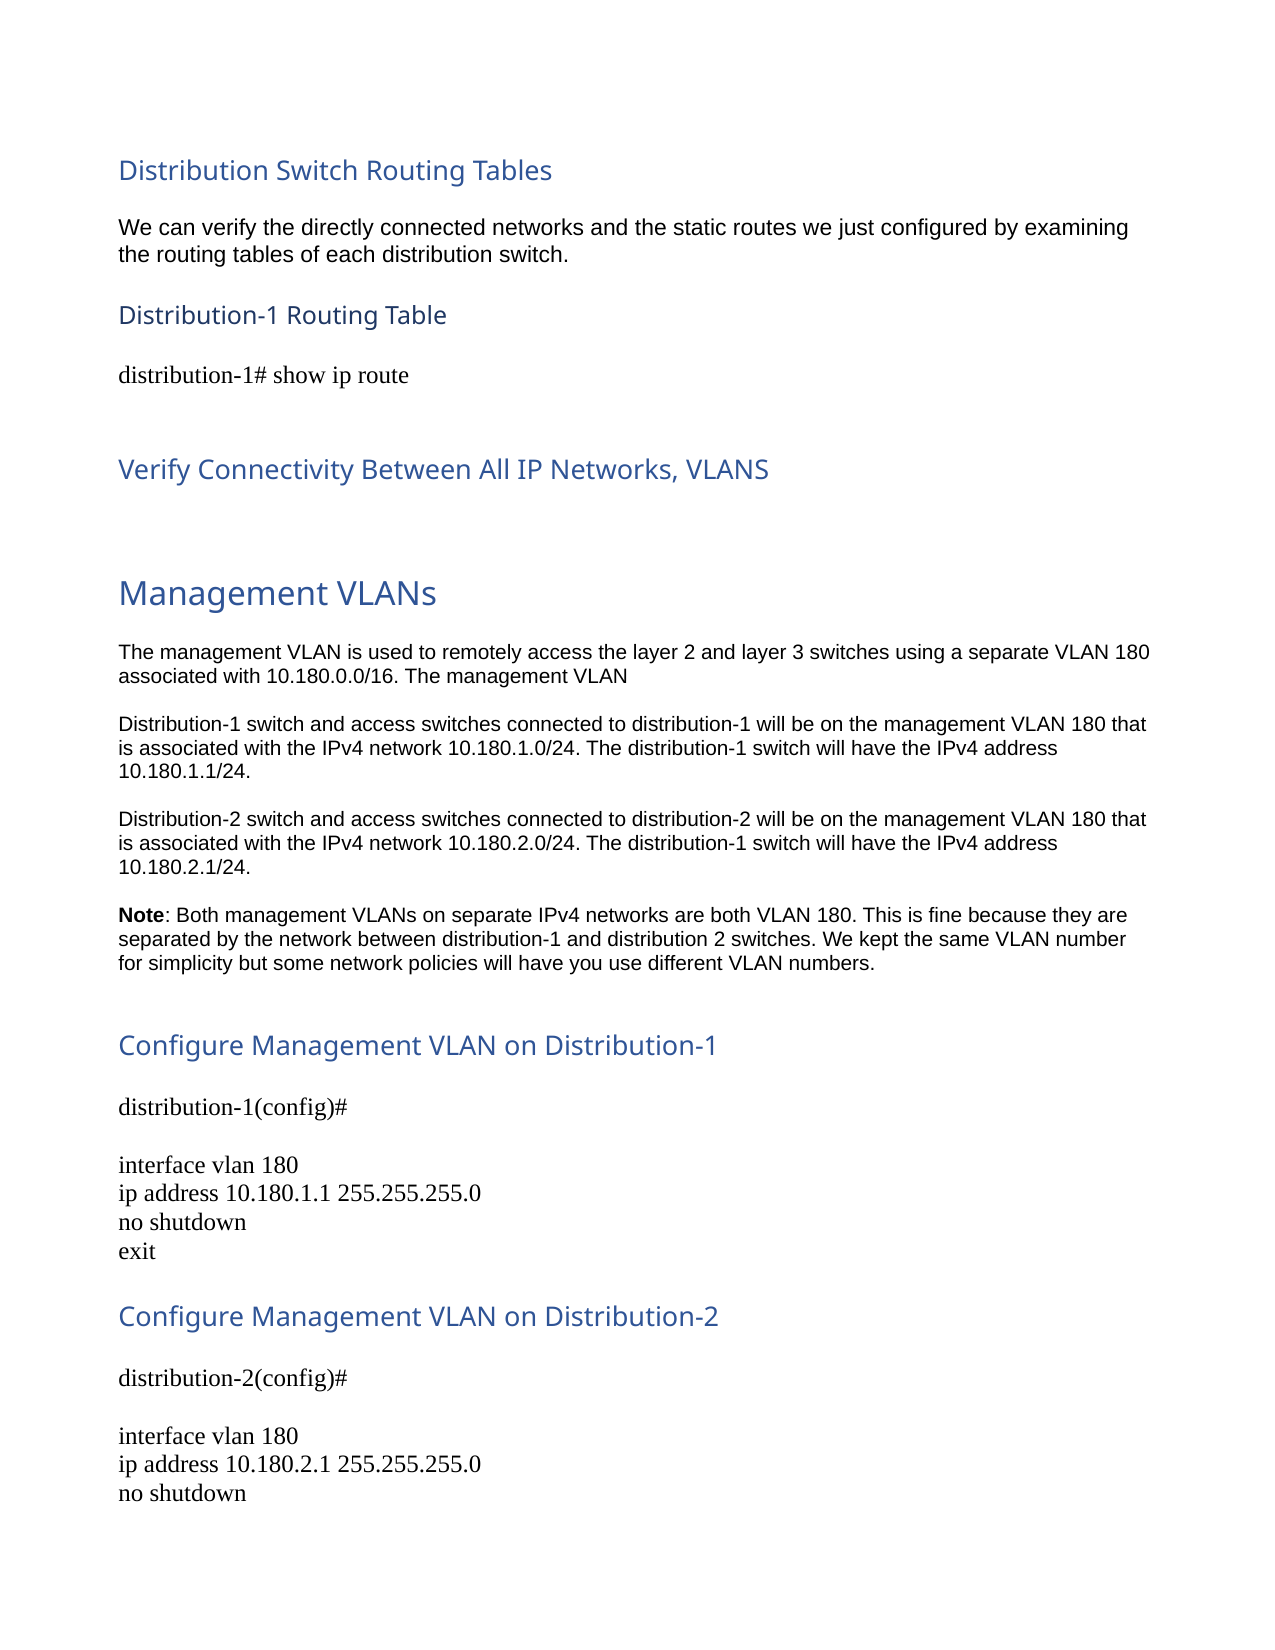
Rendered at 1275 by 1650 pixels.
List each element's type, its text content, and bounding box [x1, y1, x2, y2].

text no shutdown [118, 1478, 1157, 1507]
subtitle Distribution Switch Routing Tables [118, 151, 1157, 188]
subtitle Configure Management VLAN on Distribution-2 [118, 1298, 1157, 1334]
text Distribution-1 switch and access switches connected to distribution-1 will be on the management VLAN 180 that is associated with the IPv4 network 10.180.1.0/24. The distribution-1 switch will have the IPv4 address 10.180.1.1/24. [118, 711, 1157, 783]
text distribution-1# show ip route [118, 360, 1157, 389]
text ip address 10.180.1.1 255.255.255.0 [118, 1178, 1157, 1207]
text interface vlan 180 [118, 1150, 1157, 1178]
text interface vlan 180 [118, 1421, 1157, 1449]
text We can verify the directly connected networks and the static routes we just configured by examining the routing tables of each distribution switch. [118, 214, 1157, 267]
subtitle Verify Connectivity Between All IP Networks, VLANS [118, 451, 1157, 488]
text Distribution-2 switch and access switches connected to distribution-2 will be on the management VLAN 180 that is associated with the IPv4 network 10.180.2.0/24. The distribution-1 switch will have the IPv4 address 10.180.2.1/24. [118, 807, 1157, 879]
text no shutdown [118, 1207, 1157, 1236]
subtitle Management VLANs [118, 570, 1157, 616]
text exit [118, 1236, 1157, 1265]
text distribution-1(config)# [118, 1092, 1157, 1121]
subtitle Distribution-1 Routing Table [118, 297, 1157, 332]
text Note: Both management VLANs on separate IPv4 networks are both VLAN 180. This is fine because they are separated by the network between distribution-1 and distribution 2 switches. We kept the same VLAN number for simplicity but some network policies will have you use different VLAN numbers. [118, 903, 1157, 975]
text ip address 10.180.2.1 255.255.255.0 [118, 1449, 1157, 1478]
text distribution-2(config)# [118, 1363, 1157, 1392]
text The management VLAN is used to remotely access the layer 2 and layer 3 switches using a separate VLAN 180 associated with 10.180.0.0/16. The management VLAN [118, 639, 1157, 687]
subtitle Configure Management VLAN on Distribution-1 [118, 1027, 1157, 1063]
